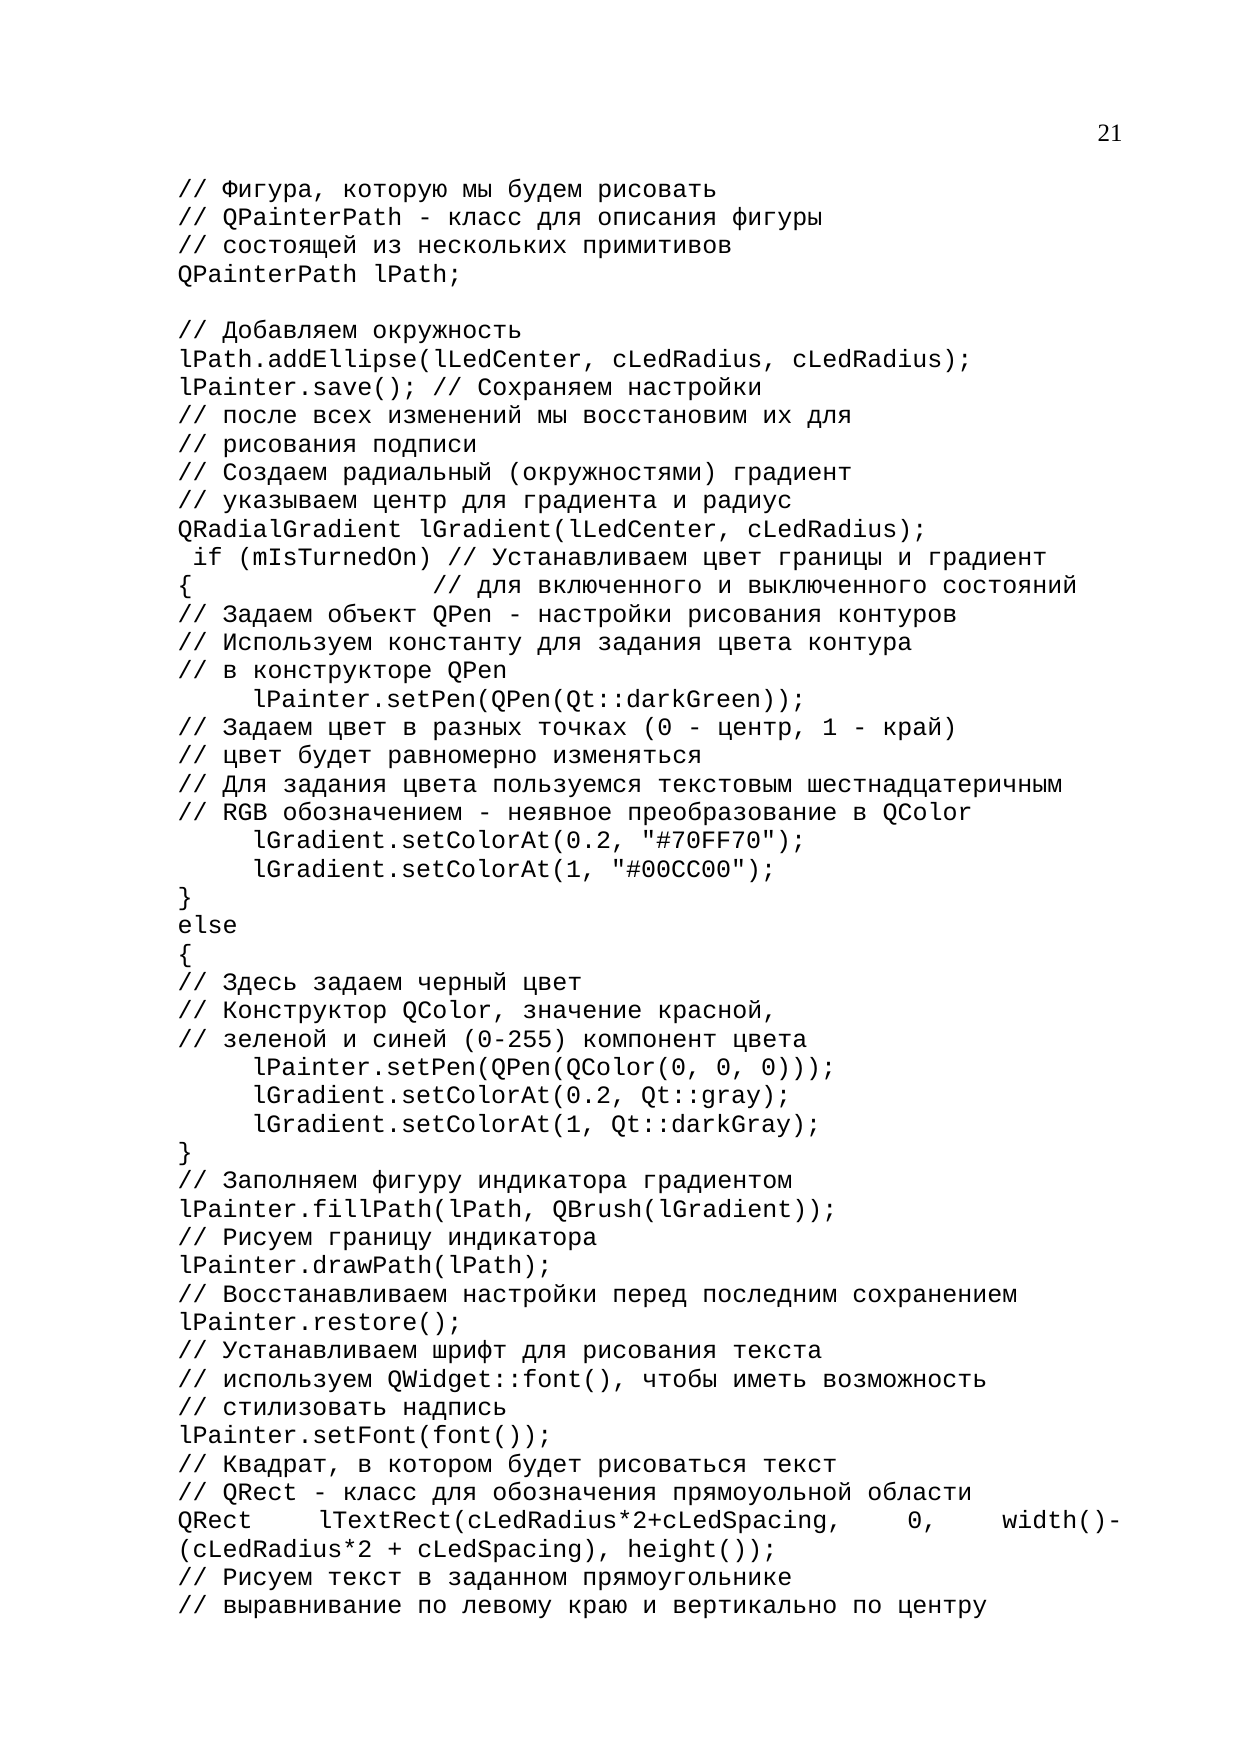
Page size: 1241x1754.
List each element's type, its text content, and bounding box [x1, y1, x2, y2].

text { // для включенного и выключенного состояний [177, 573, 1122, 601]
text // зеленой и синей (0-255) компонент цвета [177, 1026, 1122, 1055]
text lPainter.fillPath(lPath, QBrush(lGradient)); [177, 1196, 1122, 1225]
text // Устанавливаем шрифт для рисования текста [177, 1338, 1122, 1366]
text // цвет будет равномерно изменяться [177, 743, 1122, 771]
text // Заполняем фигуру индикатора градиентом [177, 1168, 1122, 1196]
text QRadialGradient lGradient(lLedCenter, cLedRadius); [177, 516, 1122, 545]
text lPainter.save(); // Сохраняем настройки [177, 375, 1122, 403]
text lPainter.setPen(QPen(Qt::darkGreen)); [177, 686, 1122, 715]
text lPainter.setPen(QPen(QColor(0, 0, 0))); [177, 1055, 1122, 1083]
text // Используем константу для задания цвета контура [177, 630, 1122, 658]
text // Восстанавливаем настройки перед последним сохранением [177, 1281, 1122, 1310]
text else [177, 913, 1122, 941]
text lGradient.setColorAt(0.2, "#70FF70"); [177, 828, 1122, 856]
text // Добавляем окружность [177, 318, 1122, 346]
text lPath.addEllipse(lLedCenter, cLedRadius, cLedRadius); [177, 346, 1122, 375]
text QPainterPath lPath; [177, 261, 1122, 290]
text // Конструктор QColor, значение красной, [177, 998, 1122, 1026]
text if (mIsTurnedOn) // Устанавливаем цвет границы и градиент [177, 545, 1122, 573]
text QRect lTextRect(cLedRadius*2+cLedSpacing, 0, width()- (cLedRadius*2 + cLedSpacing), height()); [177, 1508, 1122, 1565]
text // Рисуем текст в заданном прямоугольнике [177, 1565, 1122, 1593]
text // выравнивание по левому краю и вертикально по центру [177, 1593, 1122, 1621]
text // указываем центр для градиента и радиус [177, 488, 1122, 516]
text // Задаем цвет в разных точках (0 - центр, 1 - край) [177, 715, 1122, 743]
text lPainter.restore(); [177, 1310, 1122, 1338]
text // используем QWidget::font(), чтобы иметь возможность [177, 1366, 1122, 1395]
text lPainter.drawPath(lPath); [177, 1253, 1122, 1281]
text // состоящей из нескольких примитивов [177, 233, 1122, 261]
text // QRect - класс для обозначения прямоуольной области [177, 1480, 1122, 1508]
text // Квадрат, в котором будет рисоваться текст [177, 1451, 1122, 1480]
text // Задаем объект QPen - настройки рисования контуров [177, 601, 1122, 630]
text // рисования подписи [177, 431, 1122, 460]
text // Рисуем границу индикатора [177, 1225, 1122, 1253]
text lGradient.setColorAt(0.2, Qt::gray); [177, 1083, 1122, 1111]
text lPainter.setFont(font()); [177, 1423, 1122, 1451]
text lGradient.setColorAt(1, Qt::darkGray); [177, 1111, 1122, 1140]
text // Здесь задаем черный цвет [177, 970, 1122, 998]
text { [177, 941, 1122, 970]
text // стилизовать надпись [177, 1395, 1122, 1423]
text // RGB обозначением - неявное преобразование в QColor [177, 800, 1122, 828]
text lGradient.setColorAt(1, "#00CC00"); [177, 856, 1122, 885]
text // QPainterPath - класс для описания фигуры [177, 205, 1122, 233]
text // в конструкторе QPen [177, 658, 1122, 686]
text // Фигура, которую мы будем рисовать [177, 176, 1122, 205]
text // после всех изменений мы восстановим их для [177, 403, 1122, 431]
text } [177, 885, 1122, 913]
text // Создаем радиальный (окружностями) градиент [177, 460, 1122, 488]
text // Для задания цвета пользуемся текстовым шестнадцатеричным [177, 771, 1122, 800]
text } [177, 1140, 1122, 1168]
